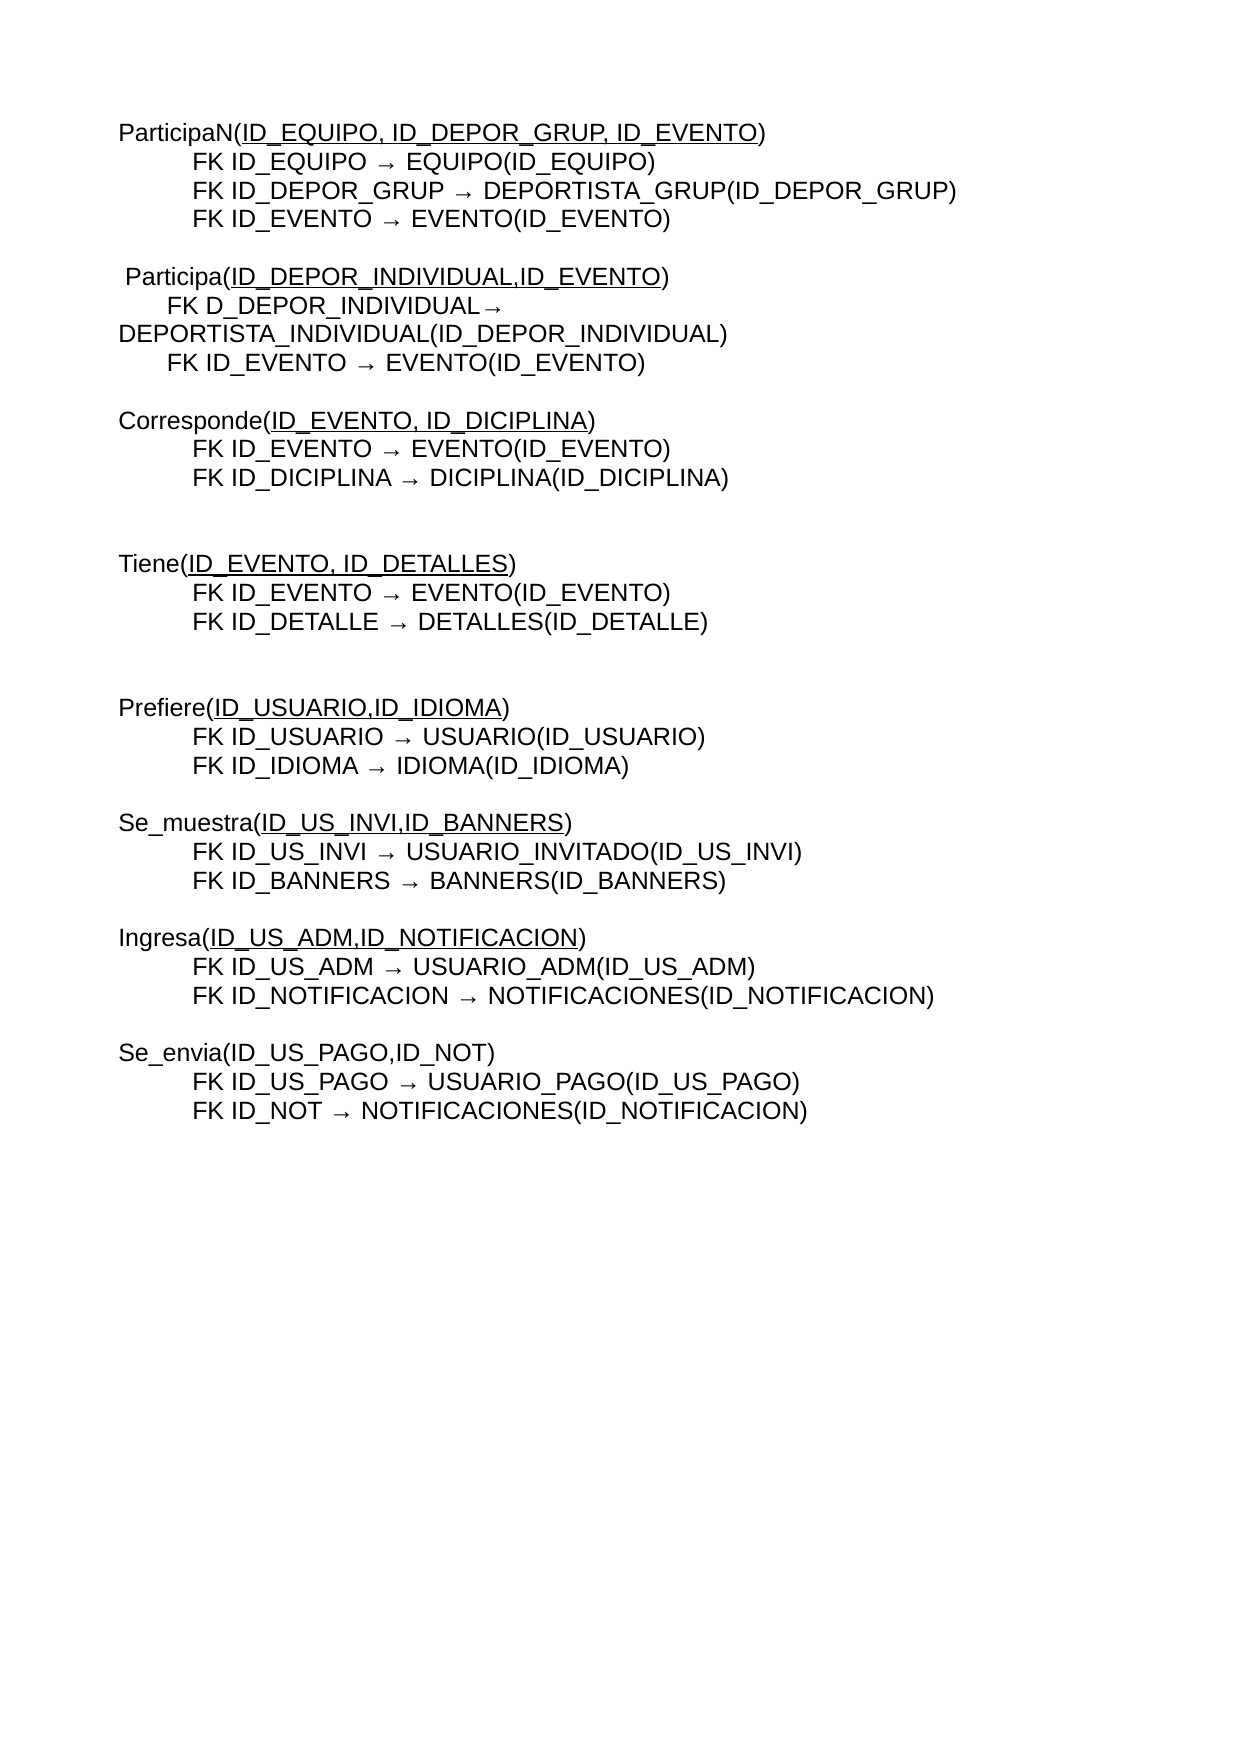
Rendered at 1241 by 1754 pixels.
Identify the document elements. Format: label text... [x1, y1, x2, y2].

text Se_envia(ID_US_PAGO,ID_NOT) [118, 1038, 1122, 1067]
text FK ID_EVENTO → EVENTO(ID_EVENTO) [118, 204, 1122, 233]
text FK ID_DETALLE → DETALLES(ID_DETALLE) [118, 607, 1122, 636]
text FK ID_EQUIPO → EQUIPO(ID_EQUIPO) [118, 147, 1122, 176]
text FK D_DEPOR_INDIVIDUAL→ DEPORTISTA_INDIVIDUAL(ID_DEPOR_INDIVIDUAL) [118, 291, 1122, 348]
text Corresponde(ID_EVENTO, ID_DICIPLINA) [118, 406, 1122, 434]
text FK ID_NOT → NOTIFICACIONES(ID_NOTIFICACION) [118, 1096, 1122, 1124]
text FK ID_IDIOMA → IDIOMA(ID_IDIOMA) [118, 751, 1122, 779]
text FK ID_USUARIO → USUARIO(ID_USUARIO) [118, 722, 1122, 751]
text FK ID_DEPOR_GRUP → DEPORTISTA_GRUP(ID_DEPOR_GRUP) [118, 176, 1122, 204]
text ParticipaN(ID_EQUIPO, ID_DEPOR_GRUP, ID_EVENTO) [118, 118, 1122, 147]
text FK ID_EVENTO → EVENTO(ID_EVENTO) [118, 348, 1122, 377]
text Prefiere(ID_USUARIO,ID_IDIOMA) [118, 693, 1122, 722]
text FK ID_EVENTO → EVENTO(ID_EVENTO) [118, 434, 1122, 463]
text Ingresa(ID_US_ADM,ID_NOTIFICACION) [118, 923, 1122, 952]
text Participa(ID_DEPOR_INDIVIDUAL,ID_EVENTO) [118, 262, 1122, 291]
text FK ID_NOTIFICACION → NOTIFICACIONES(ID_NOTIFICACION) [118, 981, 1122, 1009]
text Se_muestra(ID_US_INVI,ID_BANNERS) [118, 808, 1122, 837]
text FK ID_DICIPLINA → DICIPLINA(ID_DICIPLINA) [118, 463, 1122, 492]
text FK ID_BANNERS → BANNERS(ID_BANNERS) [118, 866, 1122, 894]
text Tiene(ID_EVENTO, ID_DETALLES) [118, 549, 1122, 578]
text FK ID_US_INVI → USUARIO_INVITADO(ID_US_INVI) [118, 837, 1122, 866]
text FK ID_US_ADM → USUARIO_ADM(ID_US_ADM) [118, 952, 1122, 981]
text FK ID_US_PAGO → USUARIO_PAGO(ID_US_PAGO) [118, 1067, 1122, 1096]
text FK ID_EVENTO → EVENTO(ID_EVENTO) [118, 578, 1122, 607]
